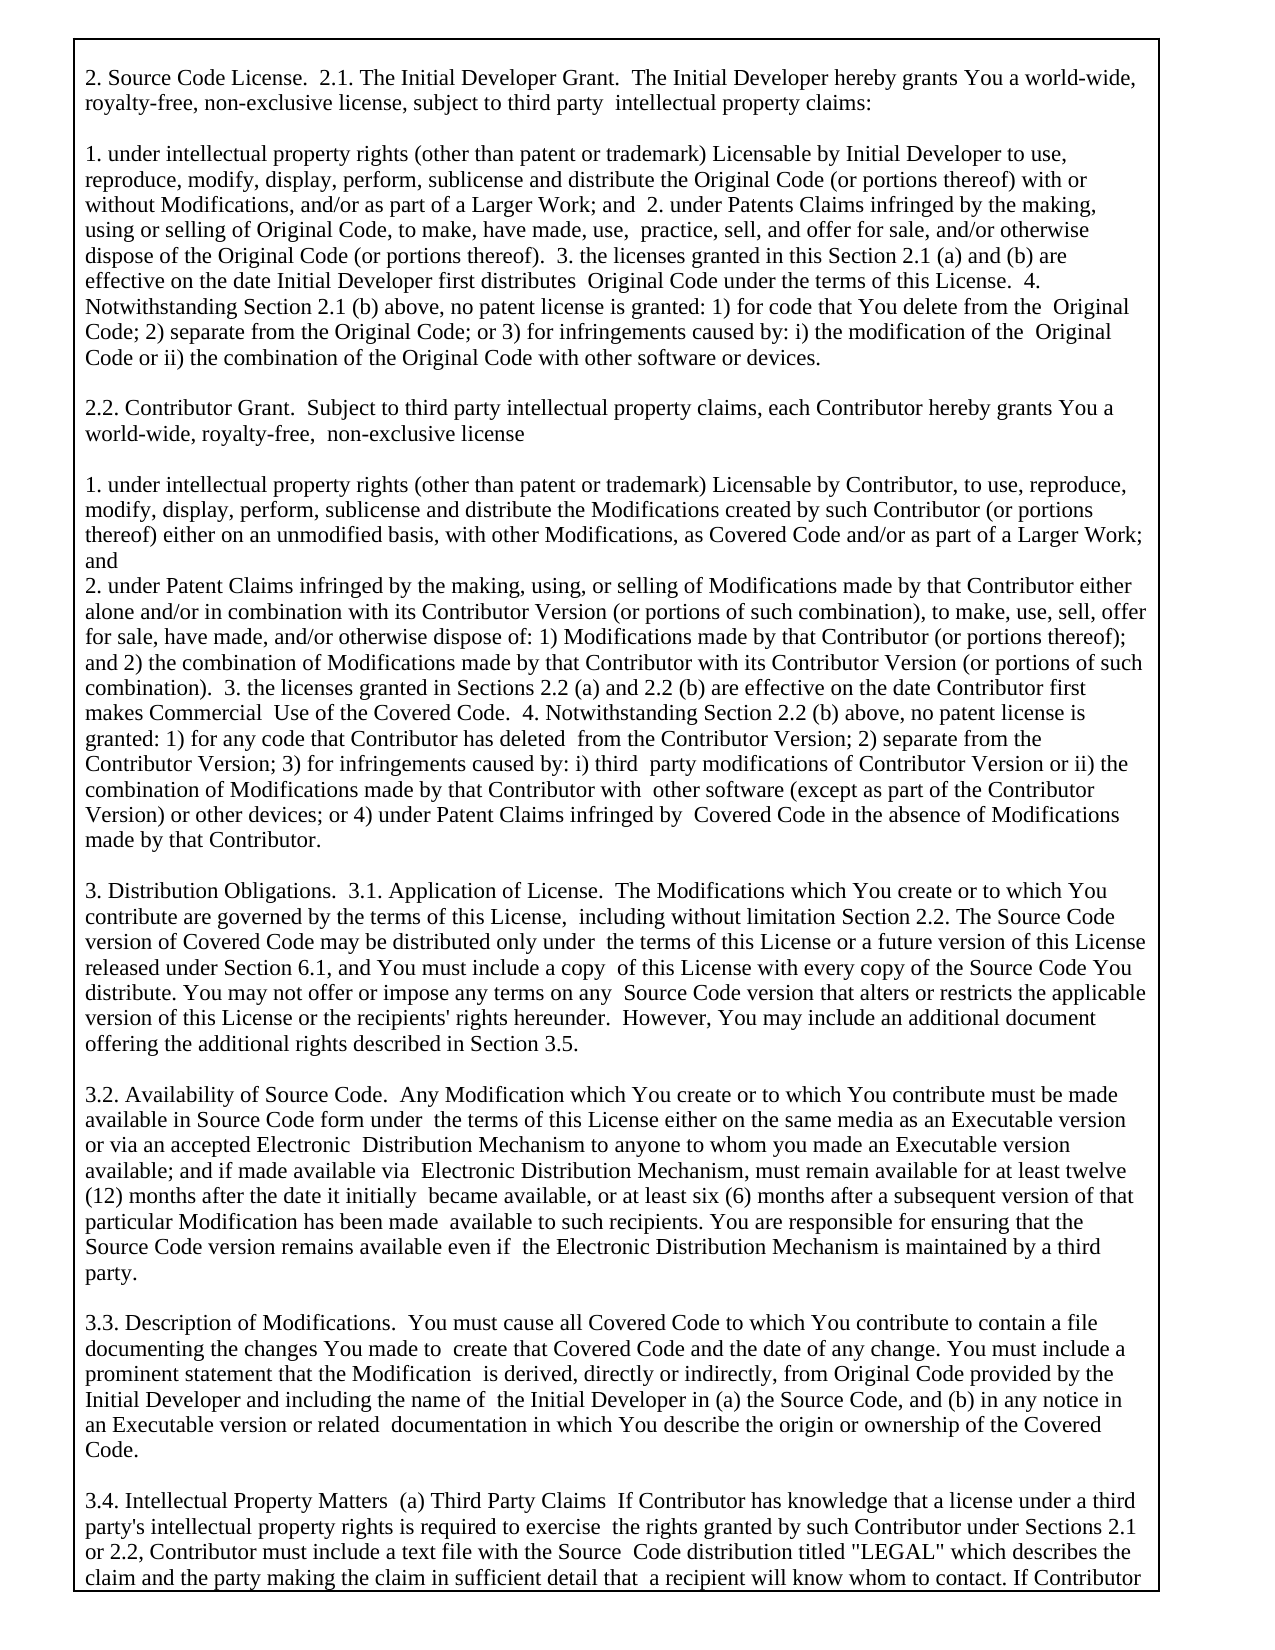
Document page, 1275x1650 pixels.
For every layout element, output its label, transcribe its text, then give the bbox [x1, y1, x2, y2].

table_cell 2. Source Code License. 2.1. The Initial Developer Grant. The Initial Developer hereby grants You a world-wide, royalty-free, non-exclusive license, subject to third party intellectual property claims: 1. under intellectual property rights (other than patent or trademark) Licensable by Initial Developer to use, reproduce, modify, display, perform, sublicense and distribute the Original Code (or portions thereof) with or without Modifications, and/or as part of a Larger Work; and 2. under Patents Claims infringed by the making, using or selling of Original Code, to make, have made, use, practice, sell, and offer for sale, and/or otherwise dispose of the Original Code (or portions thereof). 3. the licenses granted in this Section 2.1 (a) and (b) are effective on the date Initial Developer first distributes Original Code under the terms of this License. 4. Notwithstanding Section 2.1 (b) above, no patent license is granted: 1) for code that You delete from the Original Code; 2) separate from the Original Code; or 3) for infringements caused by: i) the modification of the Original Code or ii) the combination of the Original Code with other software or devices. 2.2. Contributor Grant. Subject to third party intellectual property claims, each Contributor hereby grants You a world-wide, royalty-free, non-exclusive license 1. under intellectual property rights (other than patent or trademark) Licensable by Contributor, to use, reproduce, modify, display, perform, sublicense and distribute the Modifications created by such Contributor (or portions thereof) either on an unmodified basis, with other Modifications, as Covered Code and/or as part of a Larger Work; and 2. under Patent Claims infringed by the making, using, or selling of Modifications made by that Contributor either alone and/or in combination with its Contributor Version (or portions of such combination), to make, use, sell, offer for sale, have made, and/or otherwise dispose of: 1) Modifications made by that Contributor (or portions thereof); and 2) the combination of Modifications made by that Contributor with its Contributor Version (or portions of such combination). 3. the licenses granted in Sections 2.2 (a) and 2.2 (b) are effective on the date Contributor first makes Commercial Use of the Covered Code. 4. Notwithstanding Section 2.2 (b) above, no patent license is granted: 1) for any code that Contributor has deleted from the Contributor Version; 2) separate from the Contributor Version; 3) for infringements caused by: i) third party modifications of Contributor Version or ii) the combination of Modifications made by that Contributor with other software (except as part of the Contributor Version) or other devices; or 4) under Patent Claims infringed by Covered Code in the absence of Modifications made by that Contributor. 3. Distribution Obligations. 3.1. Application of License. The Modifications which You create or to which You contribute are governed by the terms of this License, including without limitation Section 2.2. The Source Code version of Covered Code may be distributed only under the terms of this License or a future version of this License released under Section 6.1, and You must include a copy of this License with every copy of the Source Code You distribute. You may not offer or impose any terms on any Source Code version that alters or restricts the applicable version of this License or the recipients' rights hereunder. However, You may include an additional document offering the additional rights described in Section 3.5. 3.2. Availability of Source Code. Any Modification which You create or to which You contribute must be made available in Source Code form under the terms of this License either on the same media as an Executable version or via an accepted Electronic Distribution Mechanism to anyone to whom you made an Executable version available; and if made available via Electronic Distribution Mechanism, must remain available for at least twelve (12) months after the date it initially became available, or at least six (6) months after a subsequent version of that particular Modification has been made available to such recipients. You are responsible for ensuring that the Source Code version remains available even if the Electronic Distribution Mechanism is maintained by a third party. 3.3. Description of Modifications. You must cause all Covered Code to which You contribute to contain a file documenting the changes You made to create that Covered Code and the date of any change. You must include a prominent statement that the Modification is derived, directly or indirectly, from Original Code provided by the Initial Developer and including the name of the Initial Developer in (a) the Source Code, and (b) in any notice in an Executable version or related documentation in which You describe the origin or ownership of the Covered Code. 3.4. Intellectual Property Matters (a) Third Party Claims If Contributor has knowledge that a license under a third party's intellectual property rights is required to exercise the rights granted by such Contributor under Sections 2.1 or 2.2, Contributor must include a text file with the Source Code distribution titled "LEGAL" which describes the claim and the party making the claim in sufficient detail that a recipient will know whom to contact. If Contributor [75, 40, 1158, 1590]
